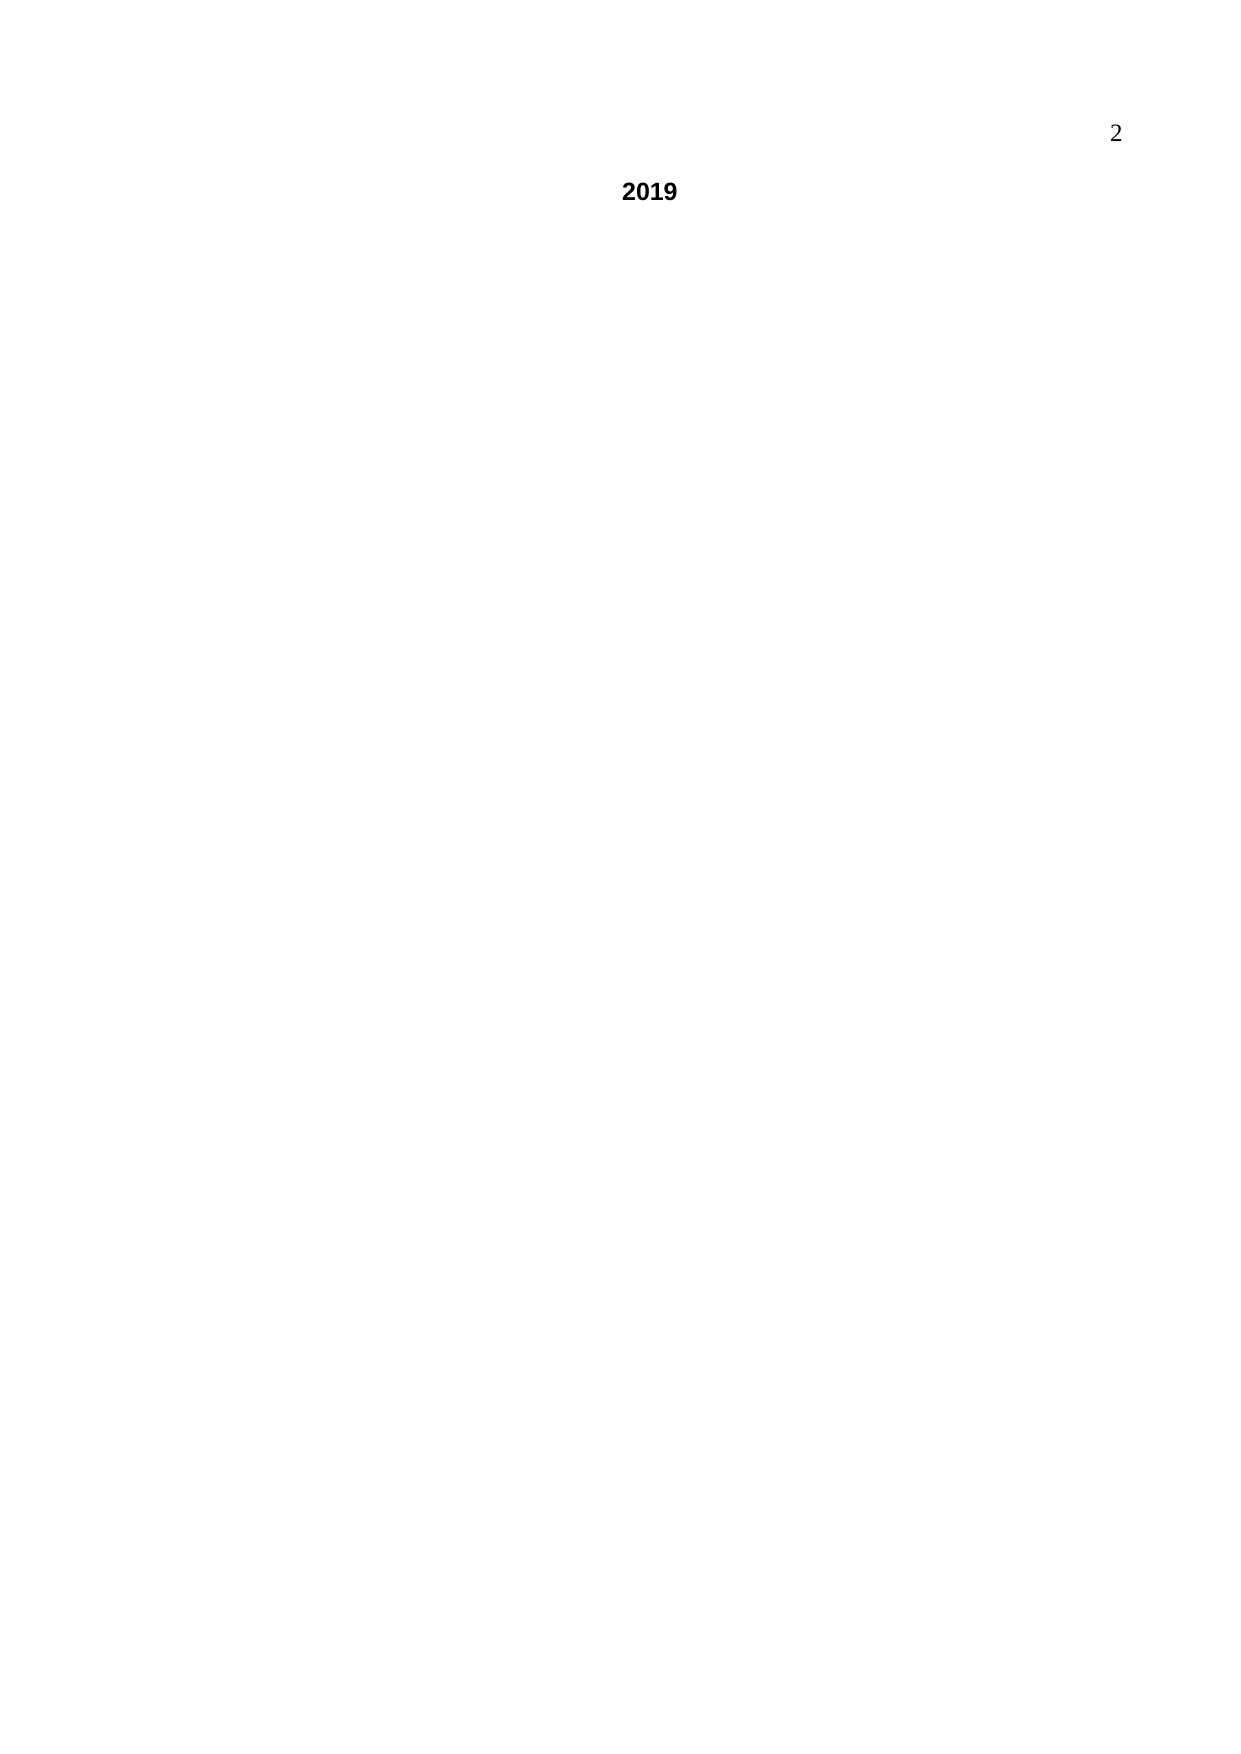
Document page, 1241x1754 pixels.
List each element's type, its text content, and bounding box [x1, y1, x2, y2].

text 2019 [177, 177, 1122, 206]
